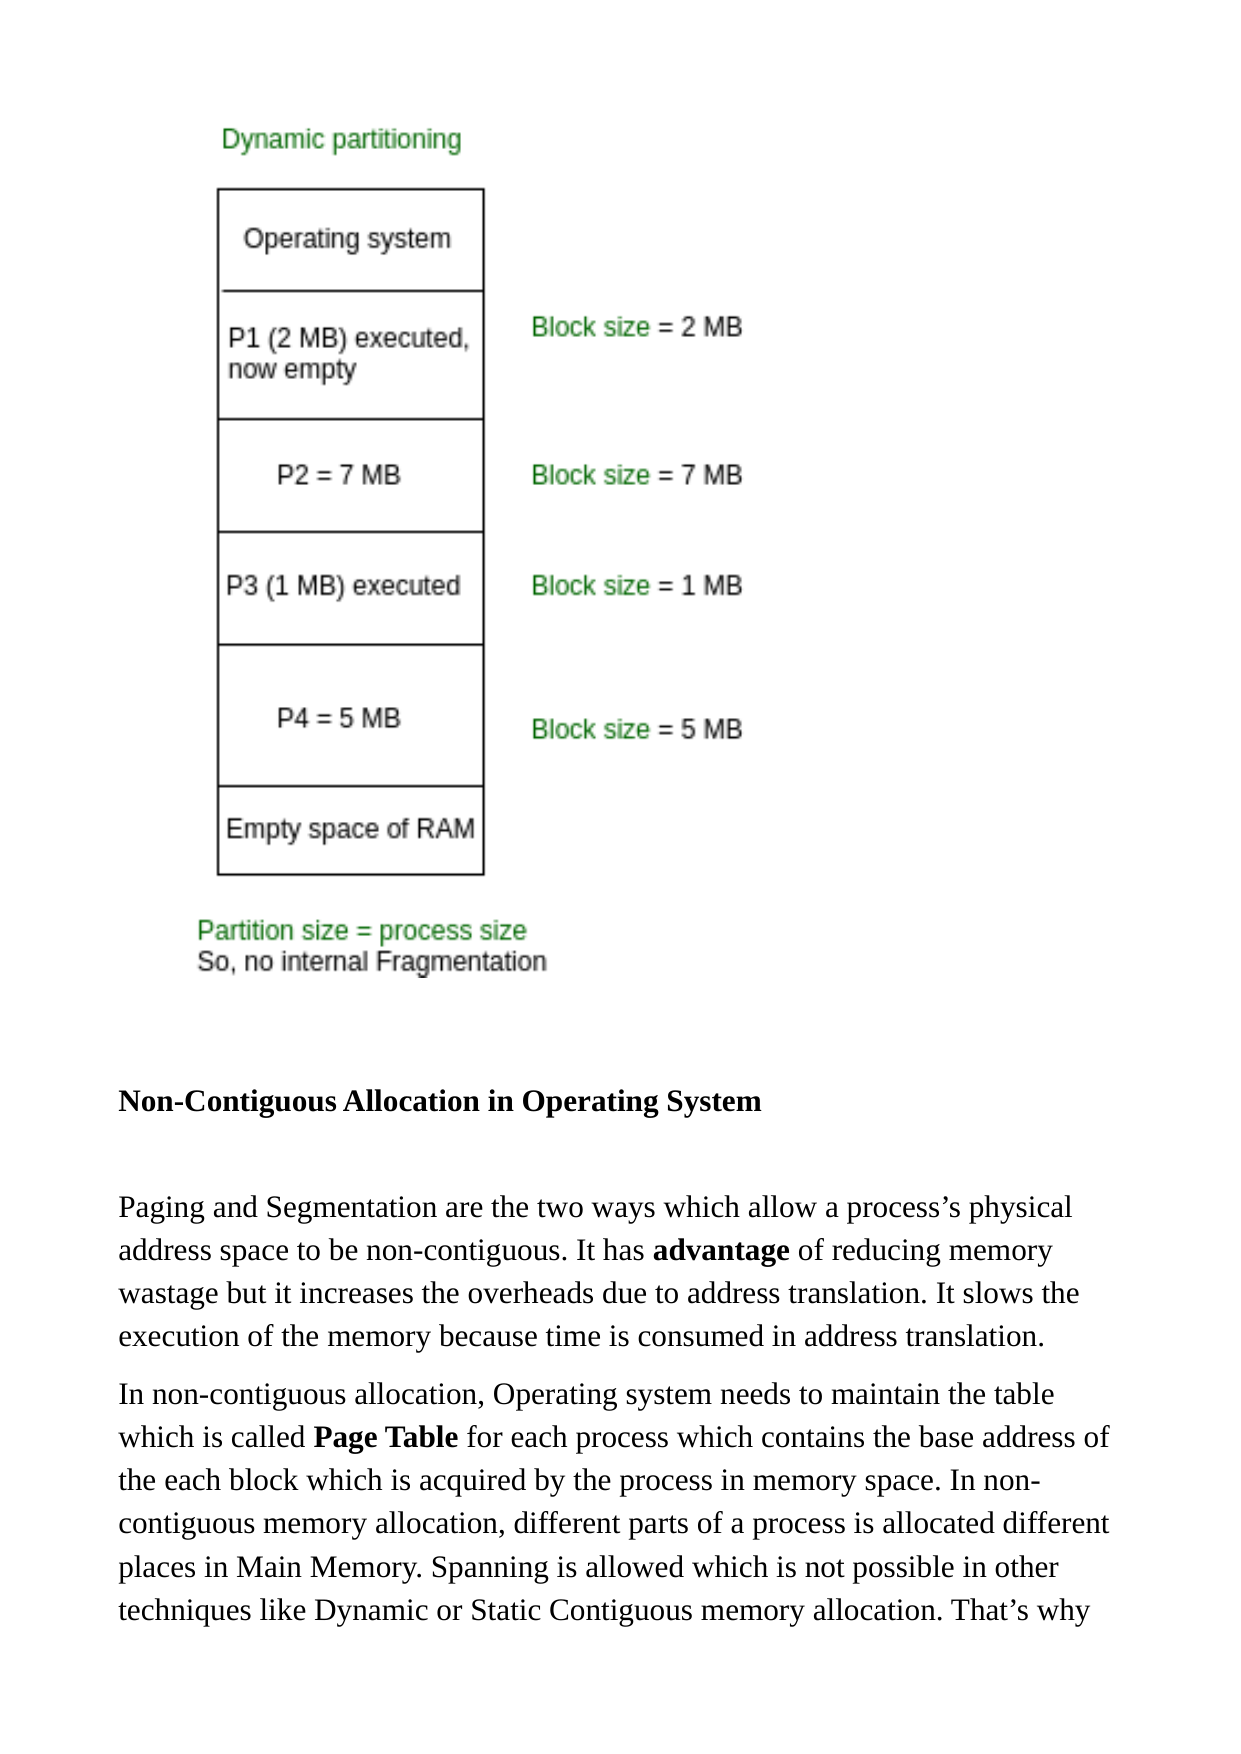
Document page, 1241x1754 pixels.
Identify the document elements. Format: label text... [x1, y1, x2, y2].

text Paging and Segmentation are the two ways which allow a process’s physical address space to be non-contiguous. It has advantage of reducing memory wastage but it increases the overheads due to address translation. It slows the execution of the memory because time is consumed in address translation. [118, 1188, 1122, 1353]
subtitle Non-Contiguous Allocation in Operating System [118, 1082, 1122, 1118]
picture [191, 118, 773, 978]
text In non-contiguous allocation, Operating system needs to maintain the table which is called Page Table for each process which contains the base address of the each block which is acquired by the process in memory space. In non-contiguous memory allocation, different parts of a process is allocated different places in Main Memory. Spanning is allowed which is not possible in other techniques like Dynamic or Static Contiguous memory allocation. That’s why [118, 1375, 1122, 1627]
